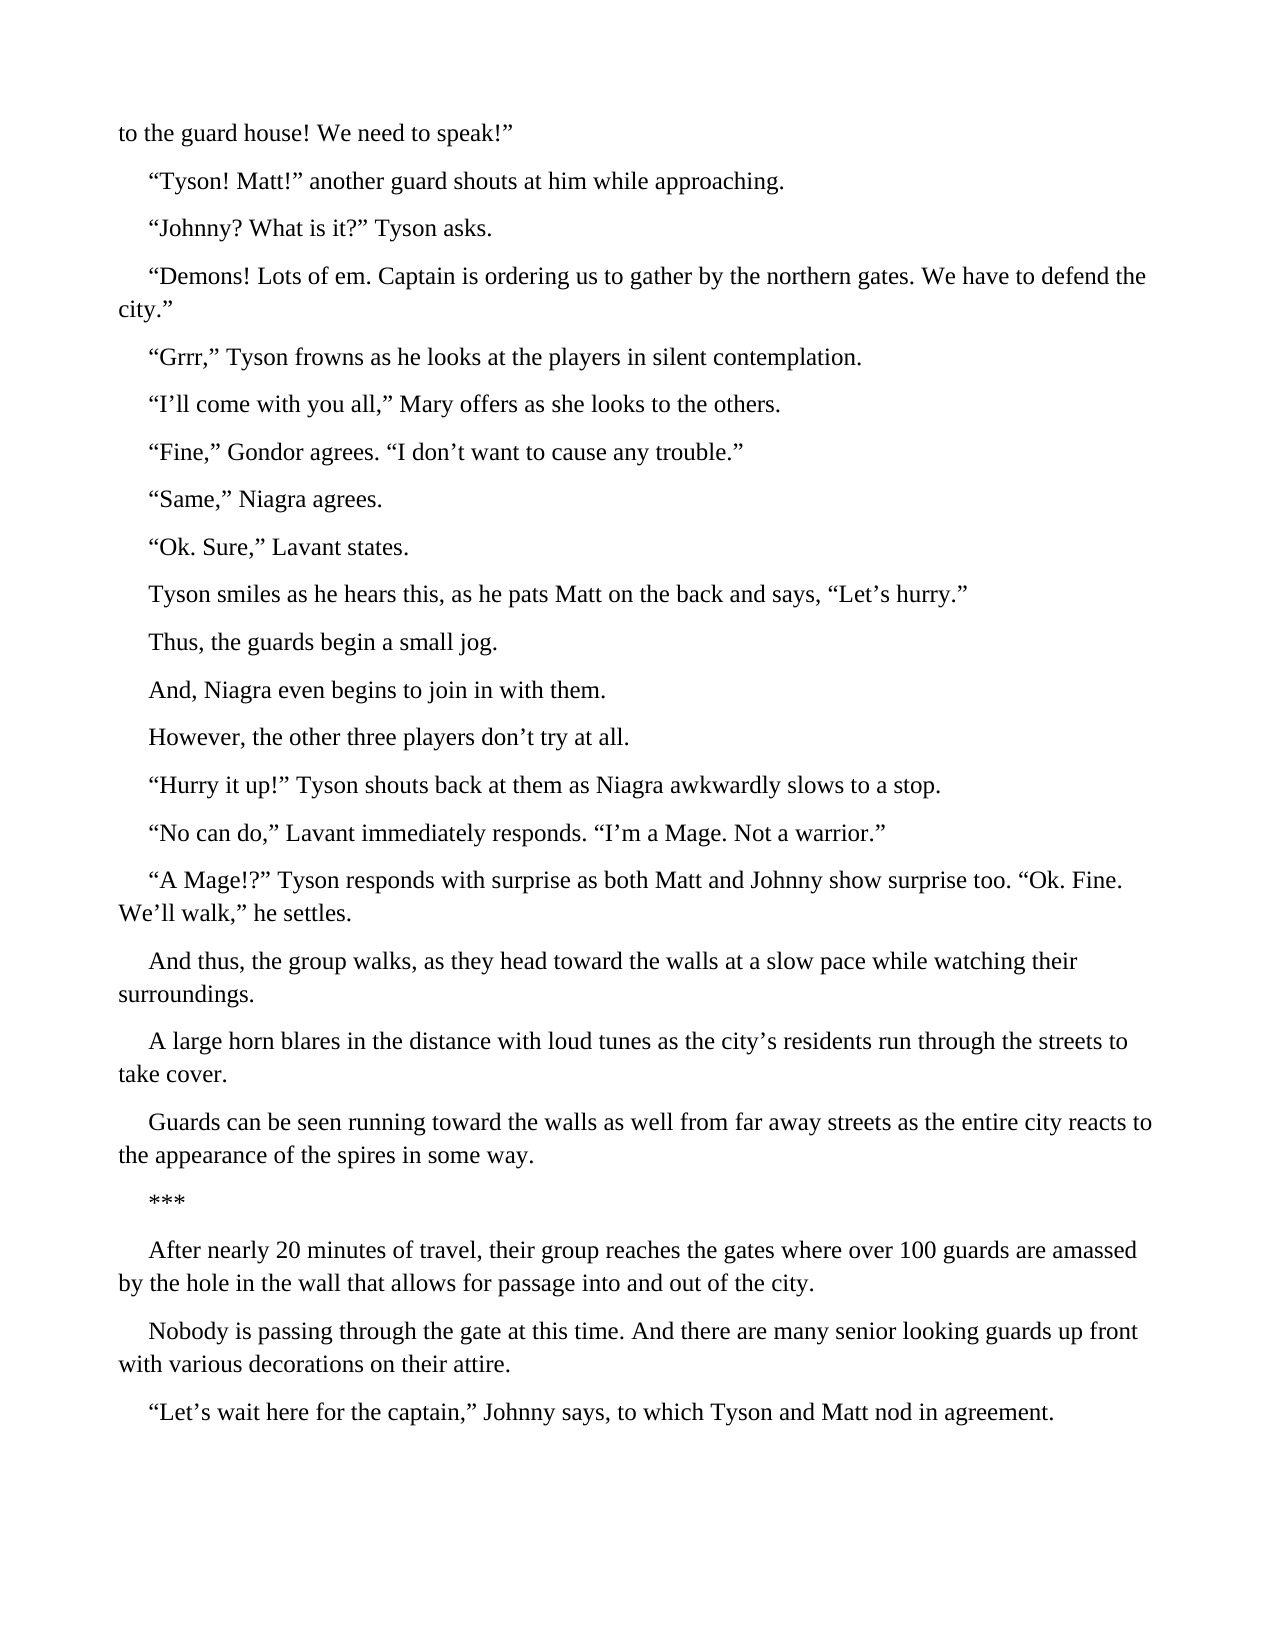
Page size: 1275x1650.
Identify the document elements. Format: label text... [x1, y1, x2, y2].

text “A Mage!?” Tyson responds with surprise as both Matt and Johnny show surprise too. “Ok. Fine. We’ll walk,” he settles. [118, 865, 1157, 927]
text Guards can be seen running toward the walls as well from far away streets as the entire city reacts to the appearance of the spires in some way. [118, 1107, 1157, 1169]
text to the guard house! We need to speak!” [118, 118, 1157, 147]
text “Johnny? What is it?” Tyson asks. [118, 213, 1157, 242]
text “No can do,” Lavant immediately responds. “I’m a Mage. Not a warrior.” [118, 818, 1157, 846]
text “Grrr,” Tyson frowns as he looks at the players in silent contemplation. [118, 342, 1157, 370]
text “Same,” Niagra agrees. [118, 484, 1157, 513]
text A large horn blares in the distance with loud tunes as the city’s residents run through the streets to take cover. [118, 1026, 1157, 1088]
text Nobody is passing through the gate at this time. And there are many senior looking guards up front with various decorations on their attire. [118, 1316, 1157, 1378]
text “Hurry it up!” Tyson shouts back at them as Niagra awkwardly slows to a stop. [118, 770, 1157, 799]
text “Fine,” Gondor agrees. “I don’t want to cause any trouble.” [118, 437, 1157, 466]
text *** [118, 1188, 1157, 1216]
text After nearly 20 minutes of travel, their group reaches the gates where over 100 guards are amassed by the hole in the wall that allows for passage into and out of the city. [118, 1235, 1157, 1297]
text And, Niagra even begins to join in with them. [118, 675, 1157, 703]
text “Demons! Lots of em. Captain is ordering us to gather by the northern gates. We have to defend the city.” [118, 261, 1157, 323]
text “Ok. Sure,” Lavant states. [118, 532, 1157, 561]
text “Let’s wait here for the captain,” Johnny says, to which Tyson and Matt nod in agreement. [118, 1397, 1157, 1425]
text “I’ll come with you all,” Mary offers as she looks to the others. [118, 389, 1157, 418]
text Thus, the guards begin a small jog. [118, 627, 1157, 656]
text However, the other three players don’t try at all. [118, 722, 1157, 751]
text Tyson smiles as he hears this, as he pats Matt on the back and says, “Let’s hurry.” [118, 579, 1157, 608]
text “Tyson! Matt!” another guard shouts at him while approaching. [118, 166, 1157, 194]
text And thus, the group walks, as they head toward the walls at a slow pace while watching their surroundings. [118, 946, 1157, 1008]
